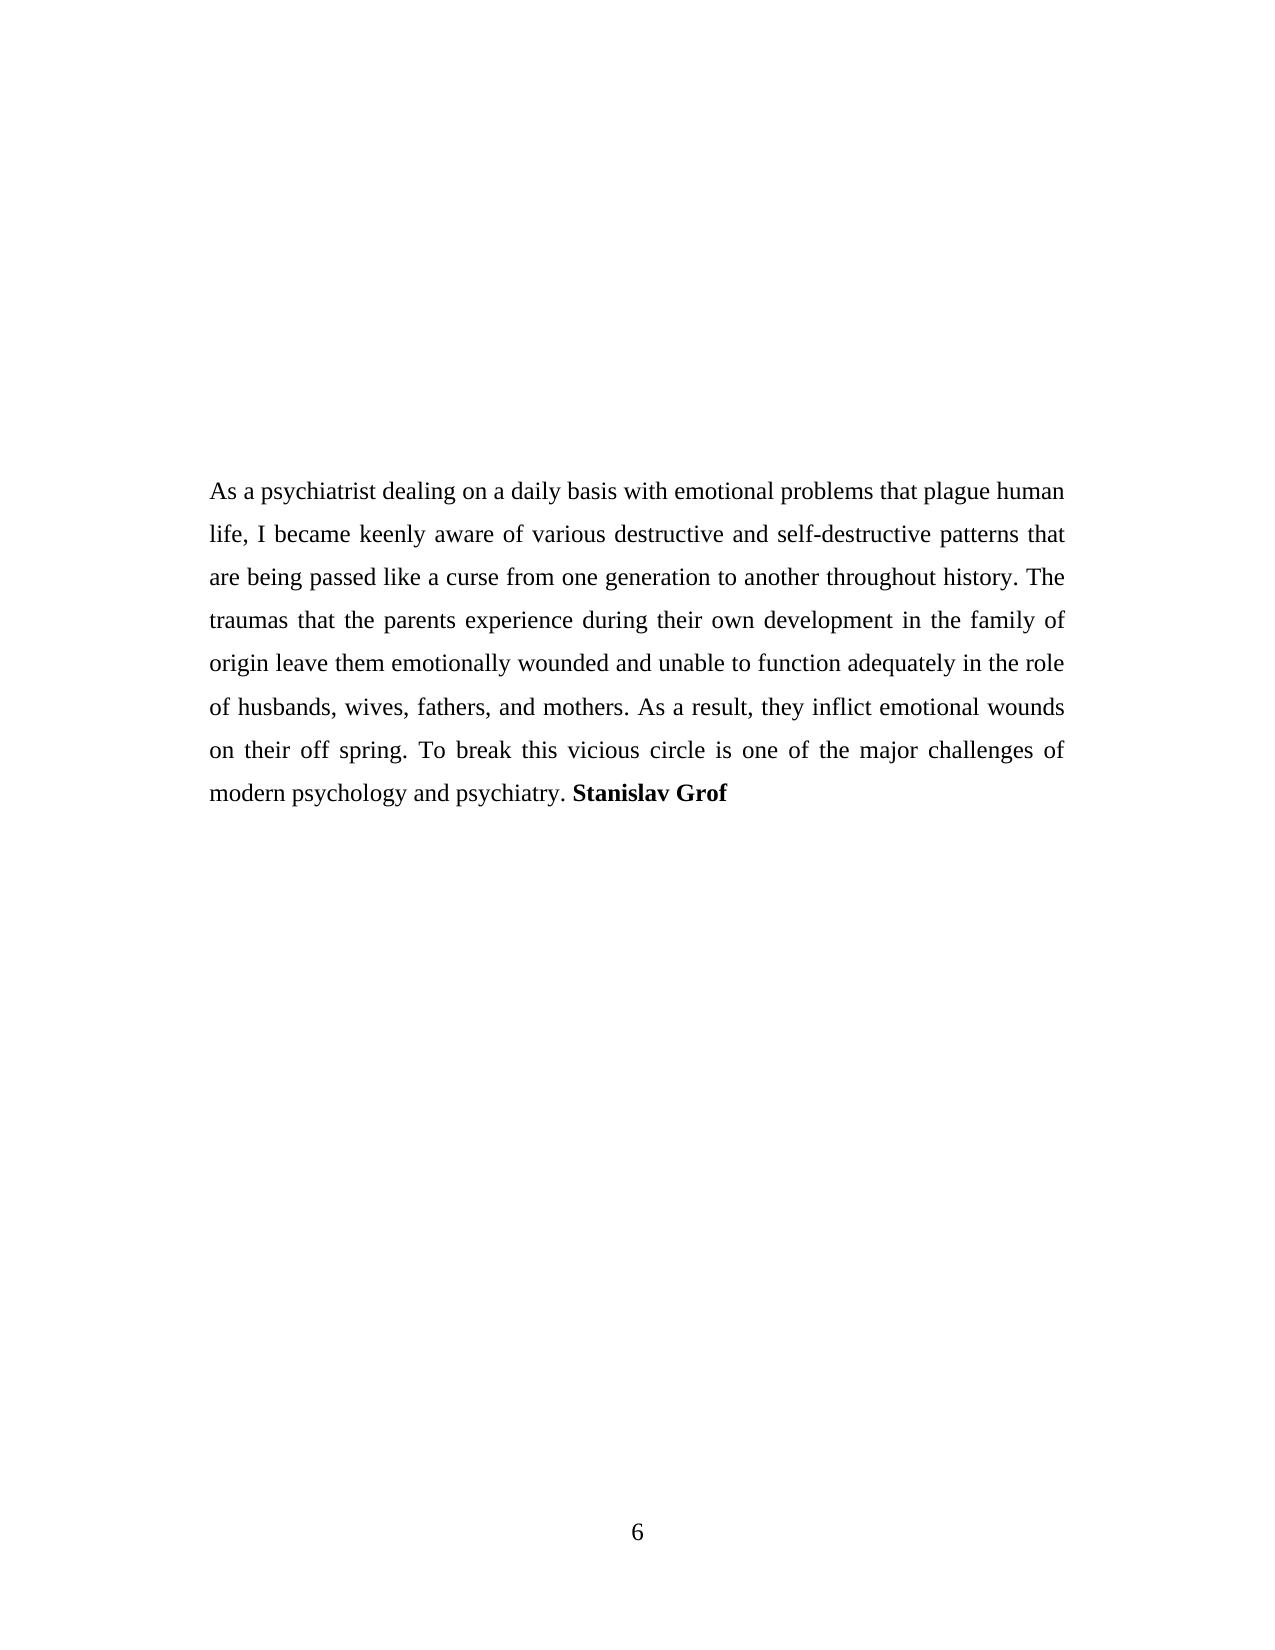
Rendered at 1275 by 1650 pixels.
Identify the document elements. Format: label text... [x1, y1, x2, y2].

text As a psychiatrist dealing on a daily basis with emotional problems that plague human life, I became keenly aware of various destructive and self-destructive patterns that are being passed like a curse from one generation to another throughout history. The traumas that the parents experience during their own development in the family of origin leave them emotionally wounded and unable to function adequately in the role of husbands, wives, fathers, and mothers. As a result, they inflict emotional wounds on their off spring. To break this vicious circle is one of the major challenges of modern psychology and psychiatry. Stanislav Grof [209, 476, 1066, 807]
